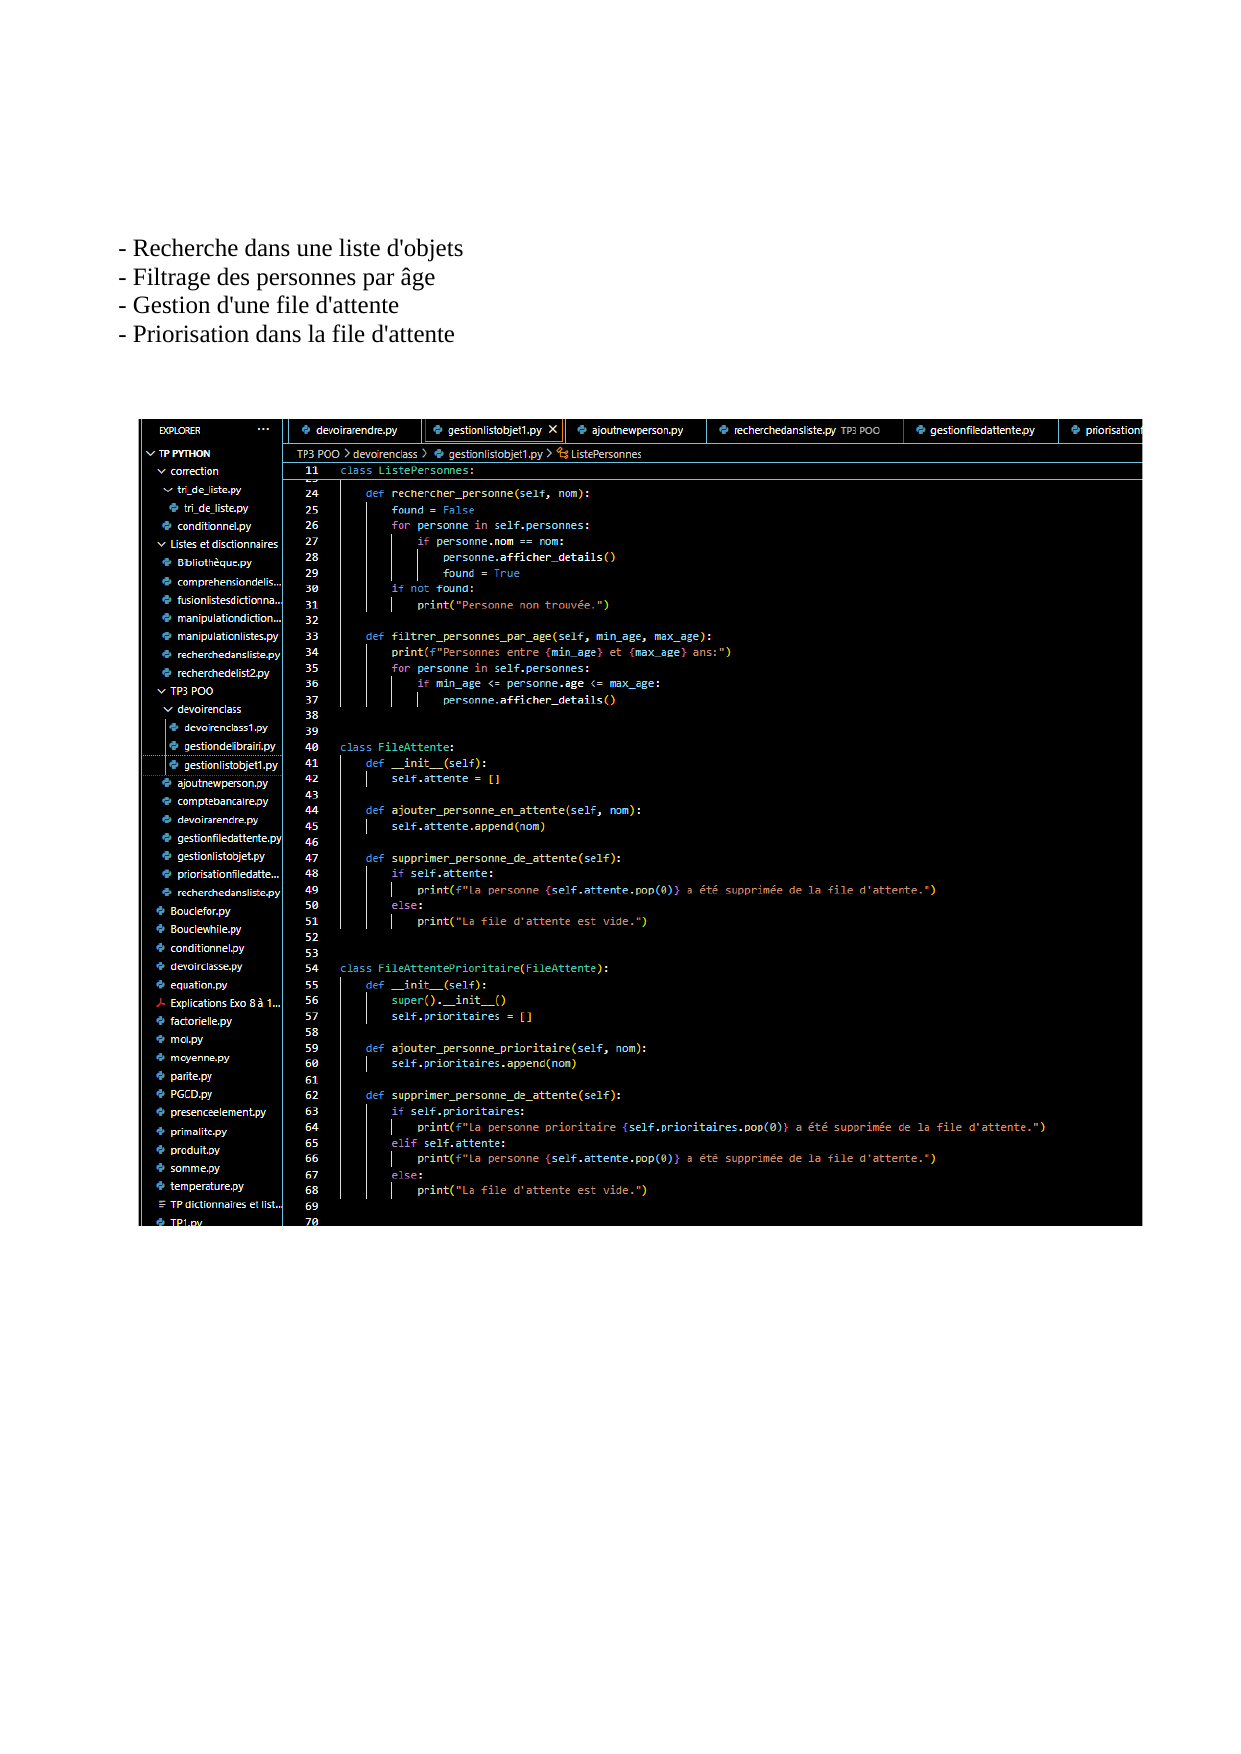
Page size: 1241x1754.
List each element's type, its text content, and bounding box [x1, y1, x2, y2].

text - Filtrage des personnes par âge [118, 262, 1122, 291]
picture [138, 419, 1143, 1226]
text - Gestion d'une file d'attente [118, 291, 1122, 319]
text - Priorisation dans la file d'attente [118, 319, 1122, 348]
text - Recherche dans une liste d'objets [118, 233, 1122, 262]
